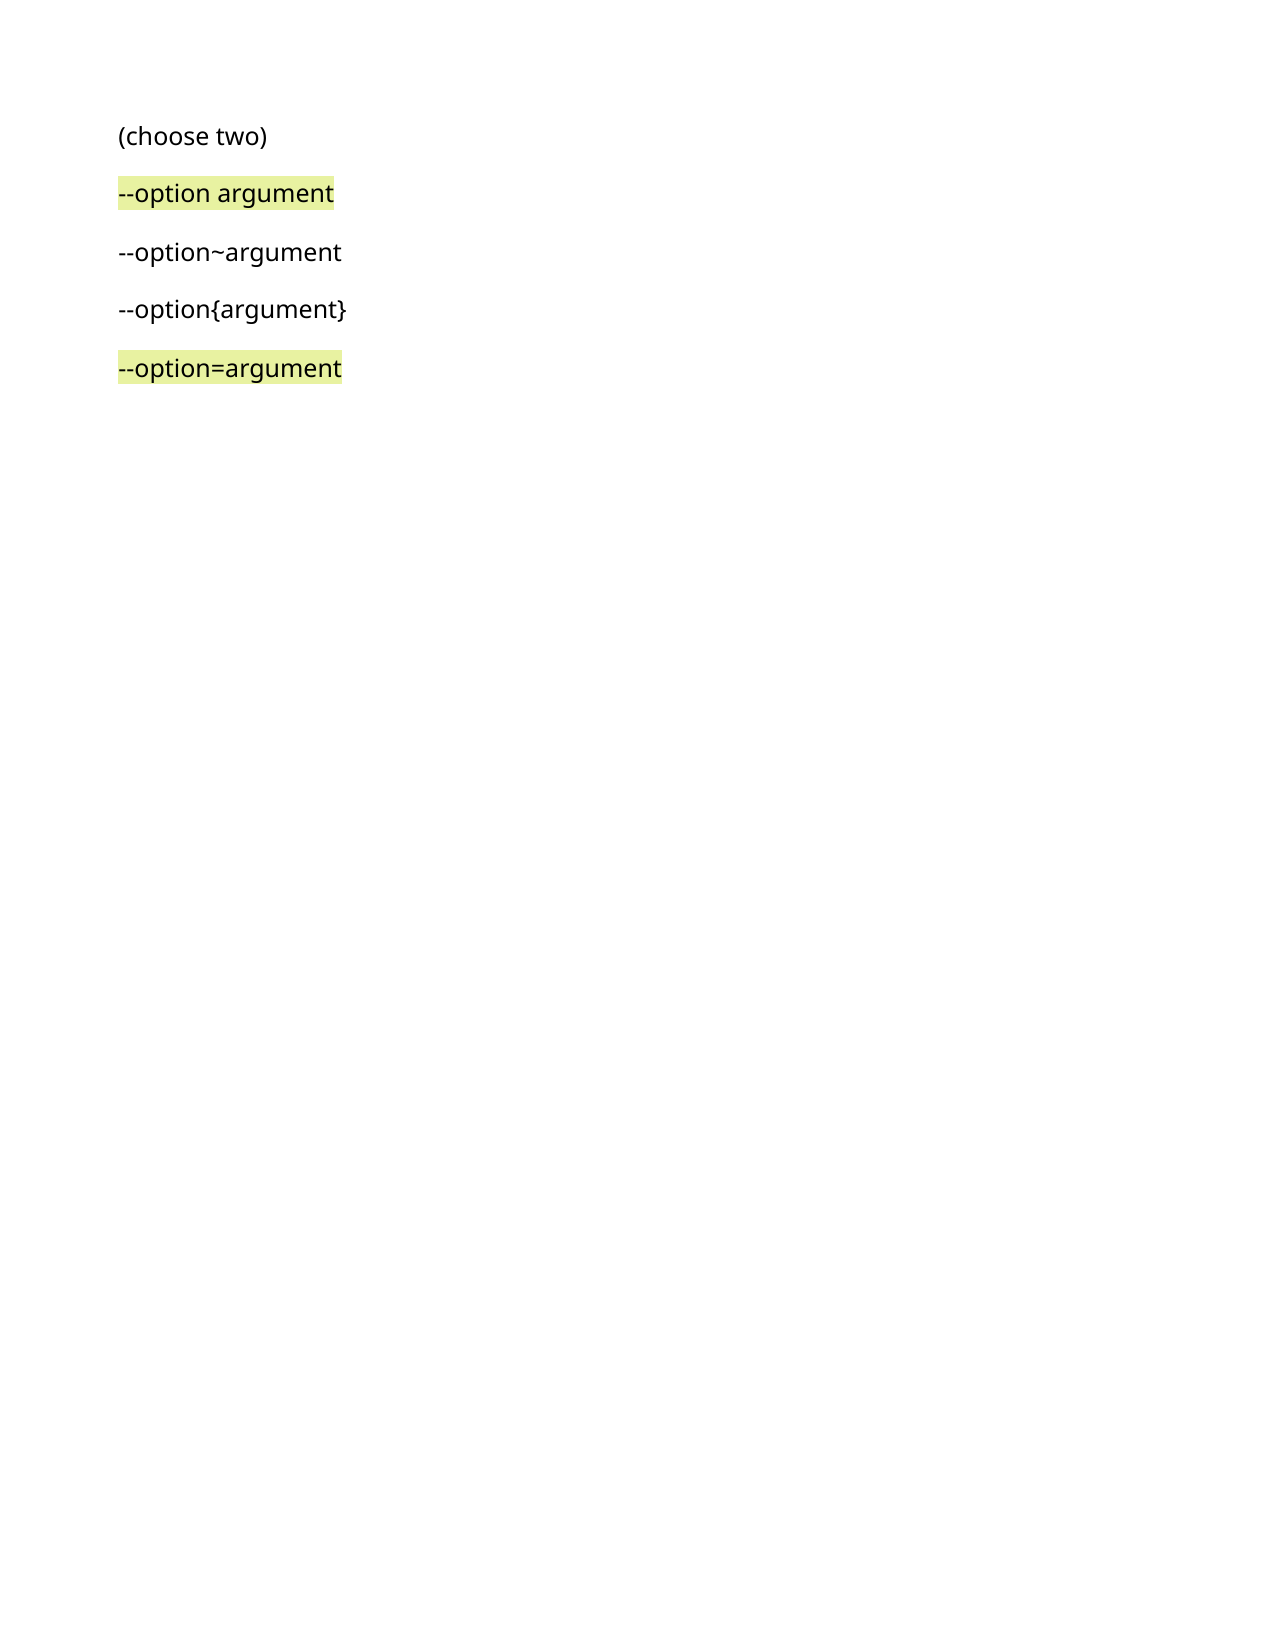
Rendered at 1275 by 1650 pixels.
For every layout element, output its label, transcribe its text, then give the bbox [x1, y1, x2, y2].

text --option{argument} [118, 292, 1157, 326]
text --option=argument [118, 350, 1157, 384]
text (choose two) [118, 118, 1157, 152]
text --option~argument [118, 234, 1157, 268]
text --option argument [118, 176, 1157, 210]
